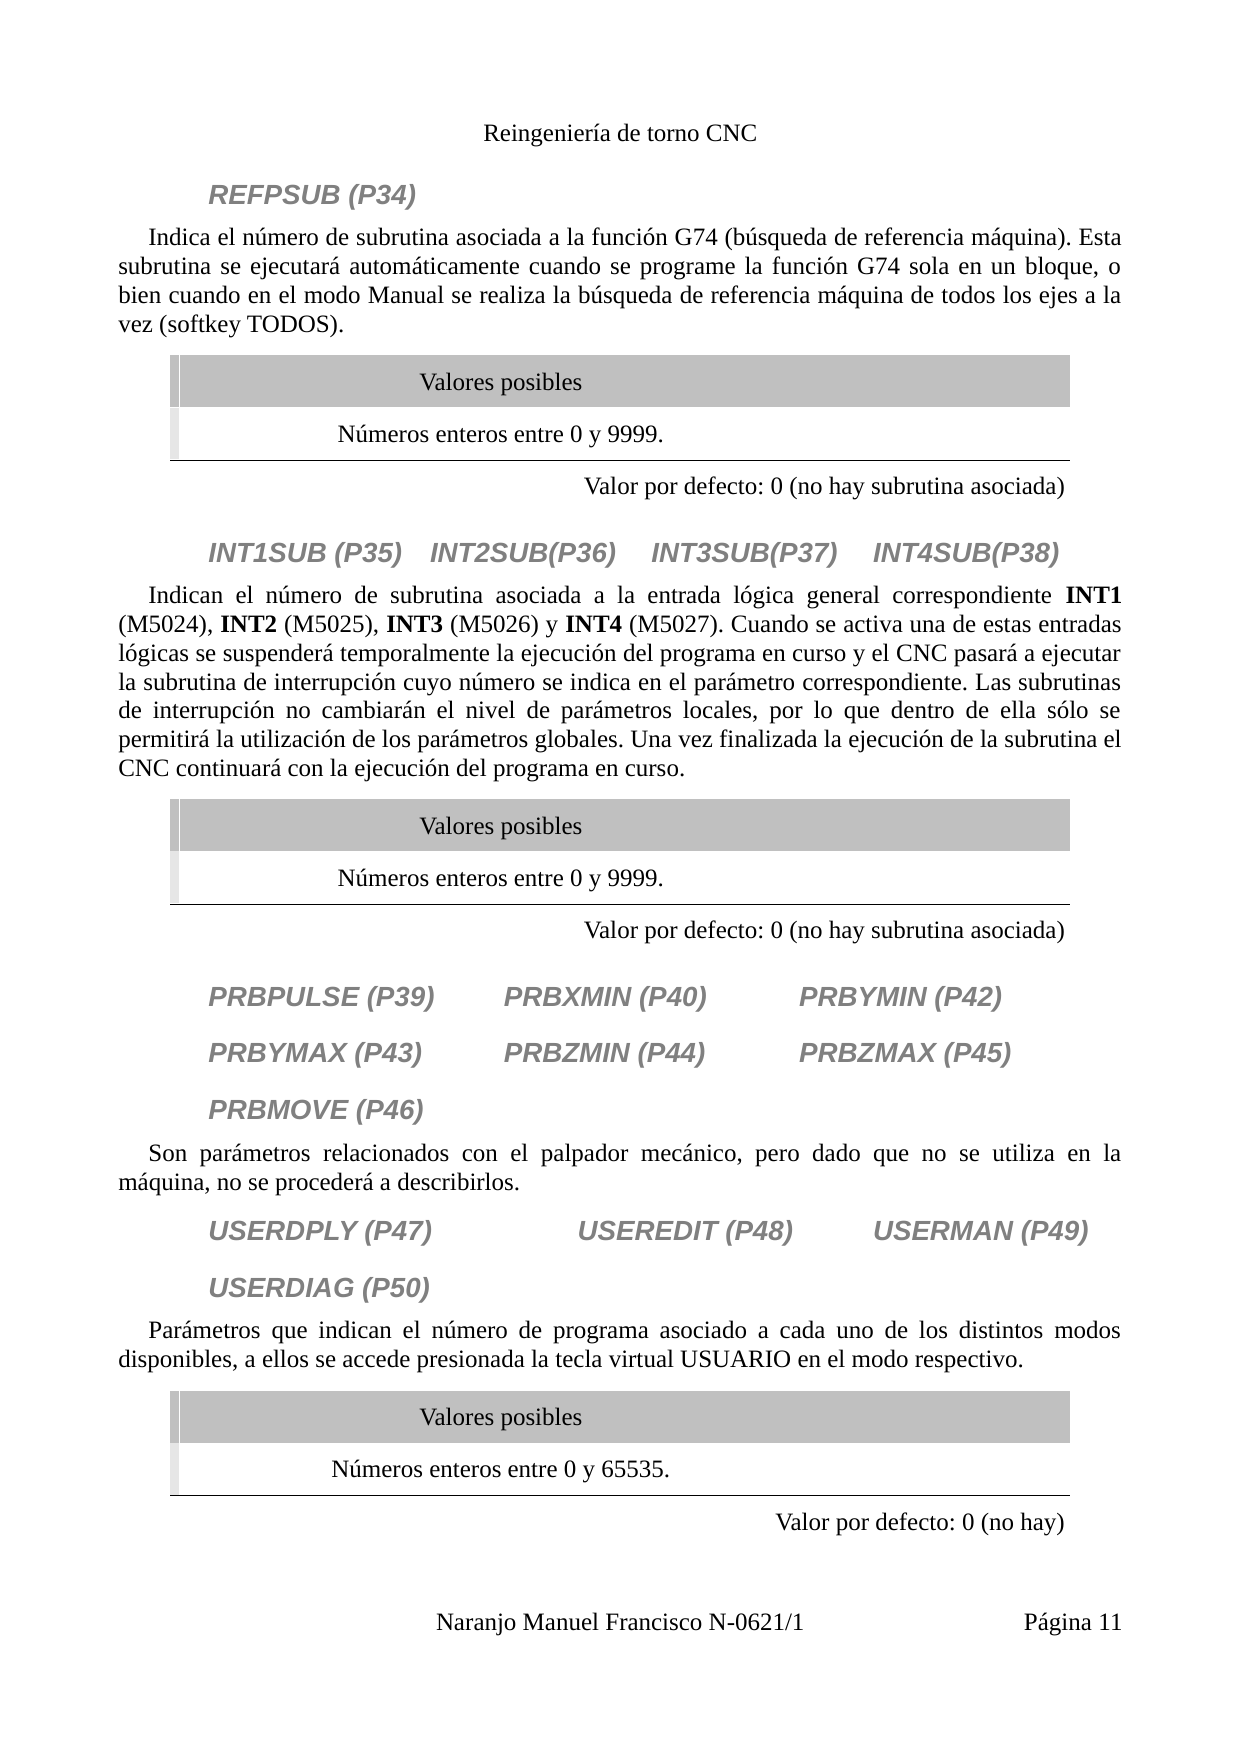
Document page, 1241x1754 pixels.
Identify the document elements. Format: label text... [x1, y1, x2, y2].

table_cell Valor por defecto: 0 (no hay) [170, 1496, 1070, 1547]
table_header [822, 1391, 1070, 1443]
subtitle USERDPLY (P47) USEREDIT (P48) USERMAN (P49) [118, 1214, 1122, 1246]
text Indica el número de subrutina asociada a la función G74 (búsqueda de referencia máquina). Esta subrutina se ejecutará automáticamente cuando se programe la función G74 sola en un bloque, o bien cuando en el modo Manual se realiza la búsqueda de referencia máquina de todos los ejes a la vez (softkey TODOS). [118, 222, 1122, 337]
text Parámetros que indican el número de programa asociado a cada uno de los distintos modos disponibles, a ellos se accede presionada la tecla virtual USUARIO en el modo respectivo. [118, 1315, 1122, 1373]
table_cell Valor por defecto: 0 (no hay subrutina asociada) [170, 905, 1070, 956]
table_cell Valor por defecto: 0 (no hay subrutina asociada) [170, 461, 1070, 512]
table_header Valores posibles [180, 799, 822, 851]
table_header [170, 355, 179, 407]
text Indican el número de subrutina asociada a la entrada lógica general correspondiente INT1 (M5024), INT2 (M5025), INT3 (M5026) y INT4 (M5027). Cuando se activa una de estas entradas lógicas se suspenderá temporalmente la ejecución del programa en curso y el CNC pasará a ejecutar la subrutina de interrupción cuyo número se indica en el parámetro correspondiente. Las subrutinas de interrupción no cambiarán el nivel de parámetros locales, por lo que dentro de ella sólo se permitirá la utilización de los parámetros globales. Una vez finalizada la ejecución de la subrutina el CNC continuará con la ejecución del programa en curso. [118, 580, 1122, 782]
subtitle PRBPULSE (P39) PRBXMIN (P40) PRBYMIN (P42) [118, 980, 1122, 1012]
table_header [822, 799, 1070, 851]
table_cell Números enteros entre 0 y 65535. [180, 1443, 822, 1495]
text Son parámetros relacionados con el palpador mecánico, pero dado que no se utiliza en la máquina, no se procederá a describirlos. [118, 1138, 1122, 1196]
table_header Valores posibles [180, 355, 822, 407]
table_cell Números enteros entre 0 y 9999. [180, 408, 822, 459]
table_header Valores posibles [180, 1391, 822, 1443]
subtitle PRBYMAX (P43) PRBZMIN (P44) PRBZMAX (P45) [118, 1037, 1122, 1069]
subtitle PRBMOVE (P46) [118, 1094, 1122, 1126]
table_header [822, 355, 1070, 407]
subtitle INT1SUB (P35) INT2SUB(P36) INT3SUB(P37) INT4SUB(P38) [118, 536, 1122, 568]
table_cell [170, 1443, 179, 1495]
subtitle REFPSUB (P34) [118, 178, 1122, 210]
table_header [170, 1391, 179, 1443]
table_cell Números enteros entre 0 y 9999. [180, 851, 822, 903]
table_cell [170, 851, 179, 903]
table_header [170, 799, 179, 851]
table_cell [822, 1443, 1070, 1495]
table_cell [822, 408, 1070, 459]
table_cell [822, 851, 1070, 903]
table_cell [170, 408, 179, 459]
subtitle USERDIAG (P50) [118, 1271, 1122, 1303]
